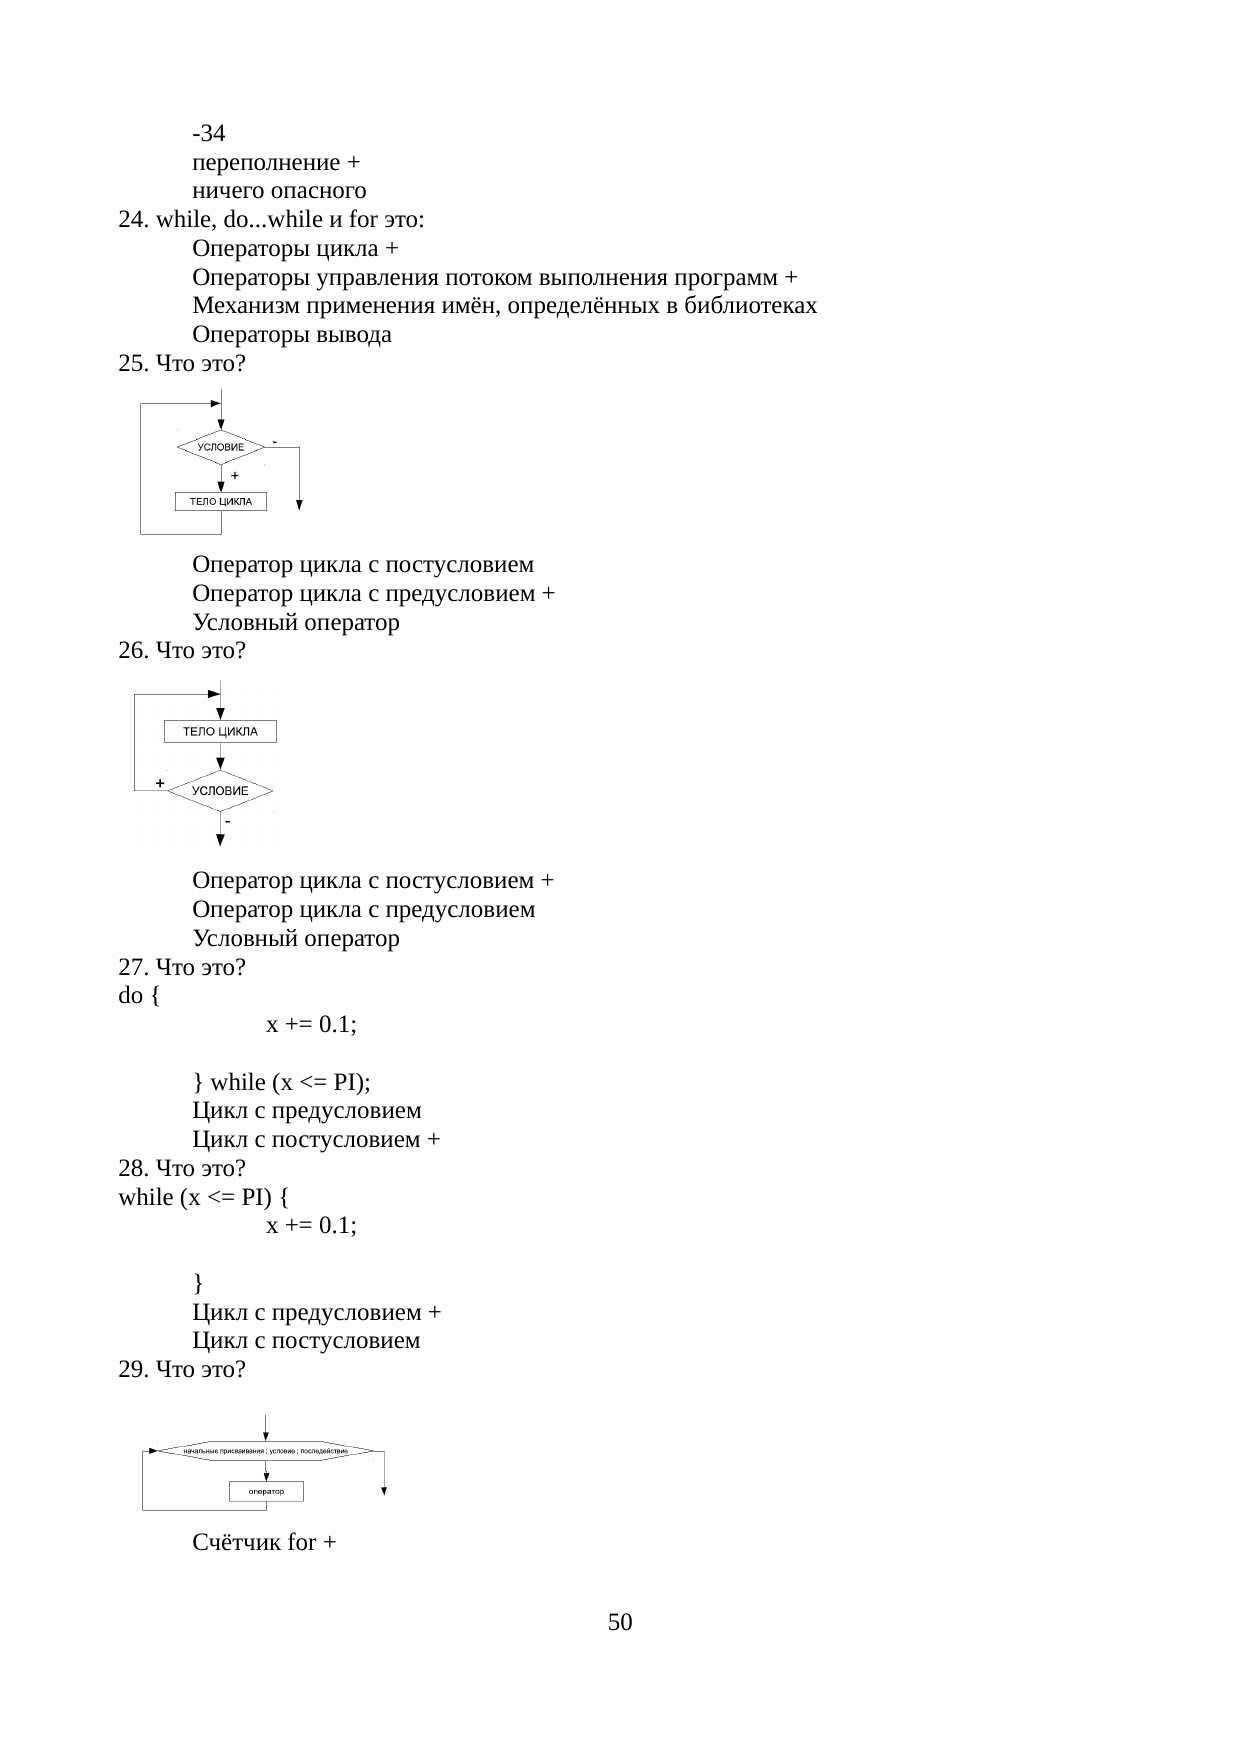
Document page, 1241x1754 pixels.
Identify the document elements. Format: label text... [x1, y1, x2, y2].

text Оператор цикла с предусловием [118, 894, 1122, 923]
text } while (x <= PI); [118, 1067, 1122, 1096]
text 27. Что это? [118, 952, 1122, 981]
text while (x <= PI) { [118, 1182, 1122, 1211]
text Цикл с постусловием + [118, 1124, 1122, 1153]
text Счётчик for + [118, 1527, 1122, 1556]
text Оператор цикла с постусловием [118, 549, 1122, 578]
text 28. Что это? [118, 1153, 1122, 1182]
text Операторы управления потоком выполнения программ + [118, 262, 1122, 291]
text 26. Что это? [118, 636, 1122, 664]
text -34 [118, 118, 1122, 147]
text Оператор цикла с предусловием + [118, 578, 1122, 607]
picture [132, 681, 283, 848]
text Механизм применения имён, определённых в библиотеках [118, 291, 1122, 319]
text ничего опасного [118, 176, 1122, 204]
text 25. Что это? [118, 348, 1122, 377]
text x += 0.1; [118, 1009, 1122, 1038]
text Цикл с постусловием [118, 1326, 1122, 1354]
text Условный оператор [118, 607, 1122, 636]
text do { [118, 981, 1122, 1009]
text Условный оператор [118, 923, 1122, 952]
text Оператор цикла с постусловием + [118, 866, 1122, 894]
text 29. Что это? [118, 1354, 1122, 1383]
picture [135, 383, 306, 541]
picture [138, 1407, 392, 1517]
text Операторы вывода [118, 319, 1122, 348]
text Операторы цикла + [118, 233, 1122, 262]
text 24. while, do...while и for это: [118, 204, 1122, 233]
text } [118, 1268, 1122, 1297]
text Цикл с предусловием + [118, 1297, 1122, 1326]
text переполнение + [118, 147, 1122, 176]
text x += 0.1; [118, 1211, 1122, 1239]
text Цикл с предусловием [118, 1096, 1122, 1124]
